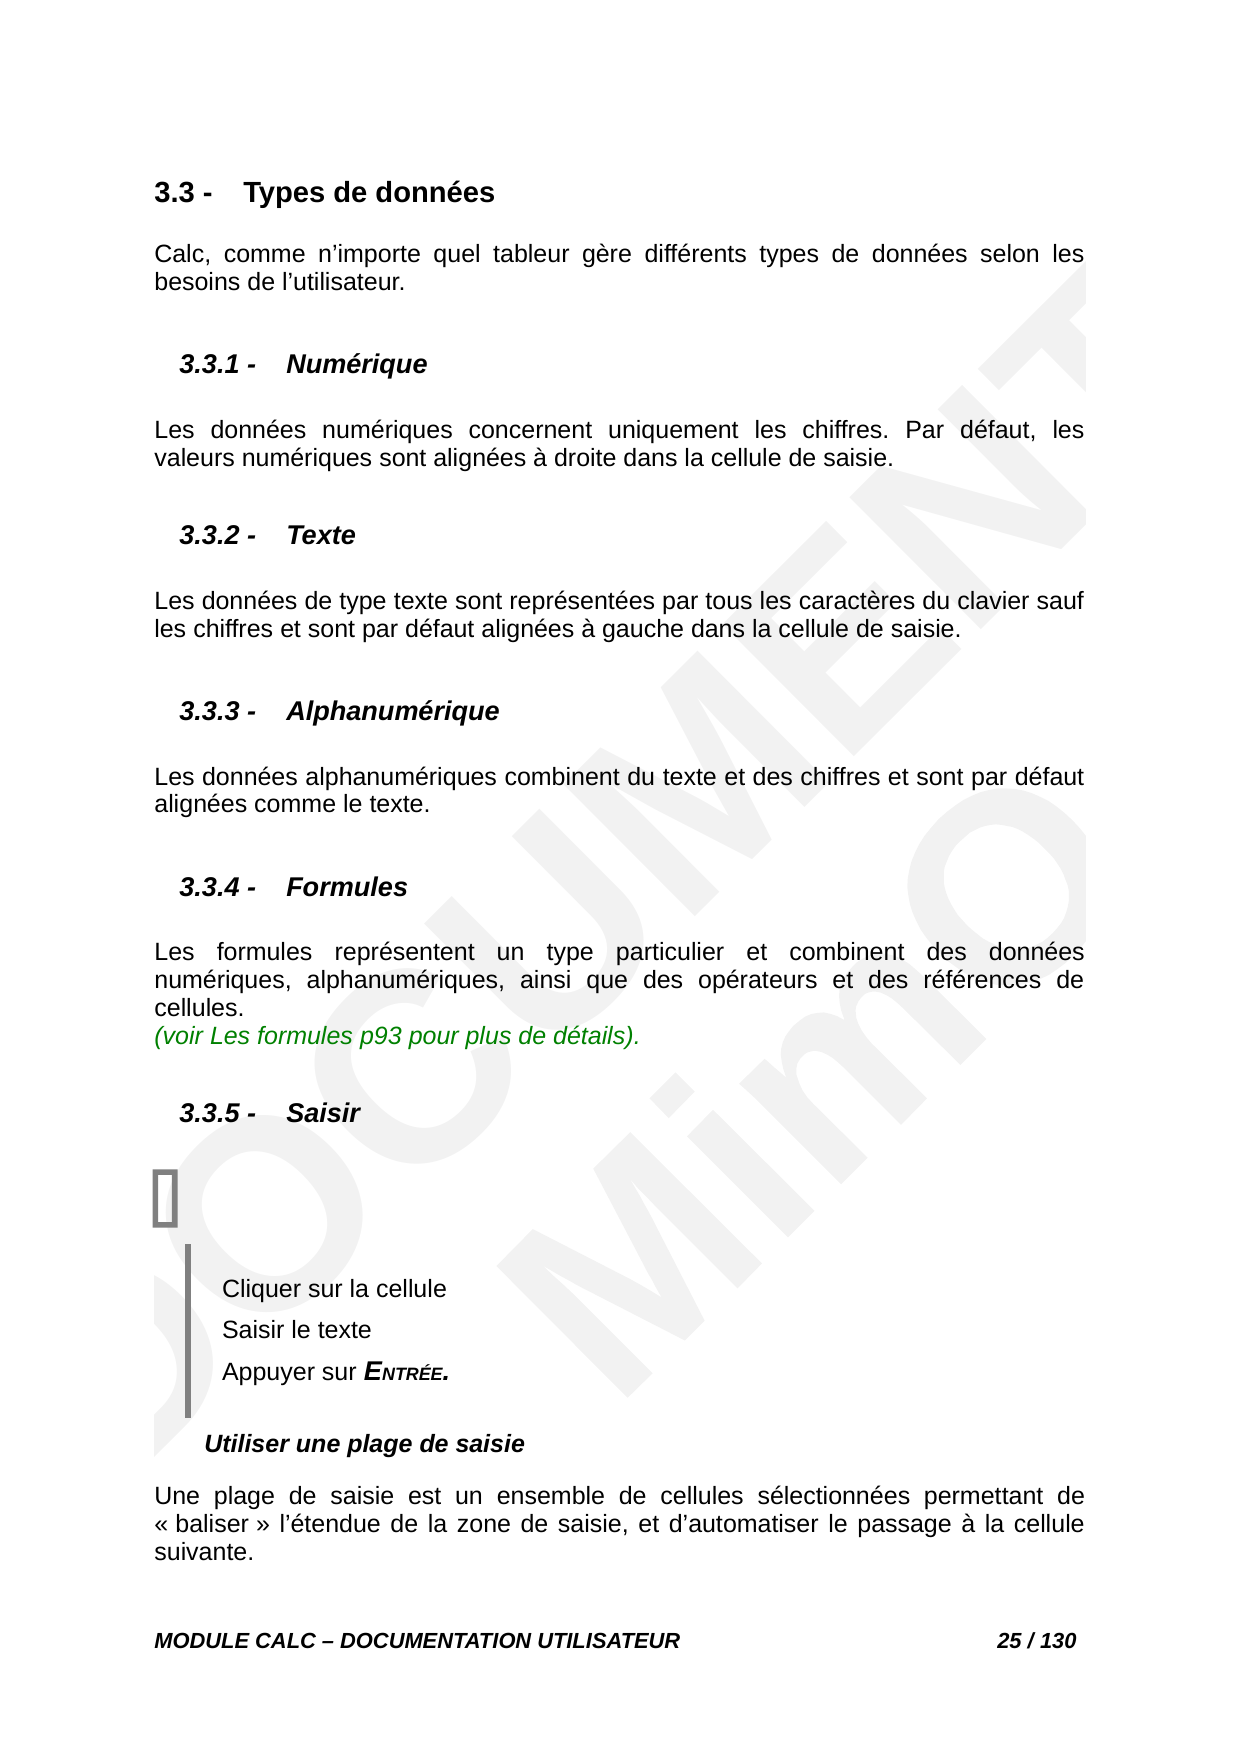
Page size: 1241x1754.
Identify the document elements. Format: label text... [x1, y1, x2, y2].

text Appuyer sur Entrée. [191, 1325, 1086, 1418]
text Saisir le texte [191, 1284, 1086, 1325]
subtitle Texte [179, 520, 1086, 551]
subtitle Saisir [179, 1098, 1086, 1129]
subtitle Formules [179, 871, 1086, 902]
subtitle Numérique [179, 349, 1086, 379]
text Cliquer sur la cellule [191, 1244, 1086, 1284]
subtitle Alphanumérique [179, 696, 1086, 726]
text Les données alphanumériques combinent du texte et des chiffres et sont par défaut alignées comme le texte. [154, 762, 1086, 818]
text Calc, comme n’importe quel tableur gère différents types de données selon les besoins de l’utilisateur. [154, 240, 1086, 296]
text 8 [151, 1141, 1086, 1244]
subtitle Utiliser une plage de saisie [204, 1430, 1086, 1458]
text Les formules représentent un type particulier et combinent des données numériques, alphanumériques, ainsi que des opérateurs et des références de cellules. [154, 938, 1086, 1022]
text Les données numériques concernent uniquement les chiffres. Par défaut, les valeurs numériques sont alignées à droite dans la cellule de saisie. [154, 416, 1086, 471]
text (voir Les formules p85 pour plus de détails). [154, 1022, 1086, 1049]
subtitle Types de données [154, 176, 1086, 208]
text Les données de type texte sont représentées par tous les caractères du clavier sauf les chiffres et sont par défaut alignées à gauche dans la cellule de saisie. [154, 587, 1086, 642]
text Une plage de saisie est un ensemble de cellules sélectionnées permettant de « baliser » l’étendue de la zone de saisie, et d’automatiser le passage à la cellule suivante. [154, 1482, 1086, 1566]
